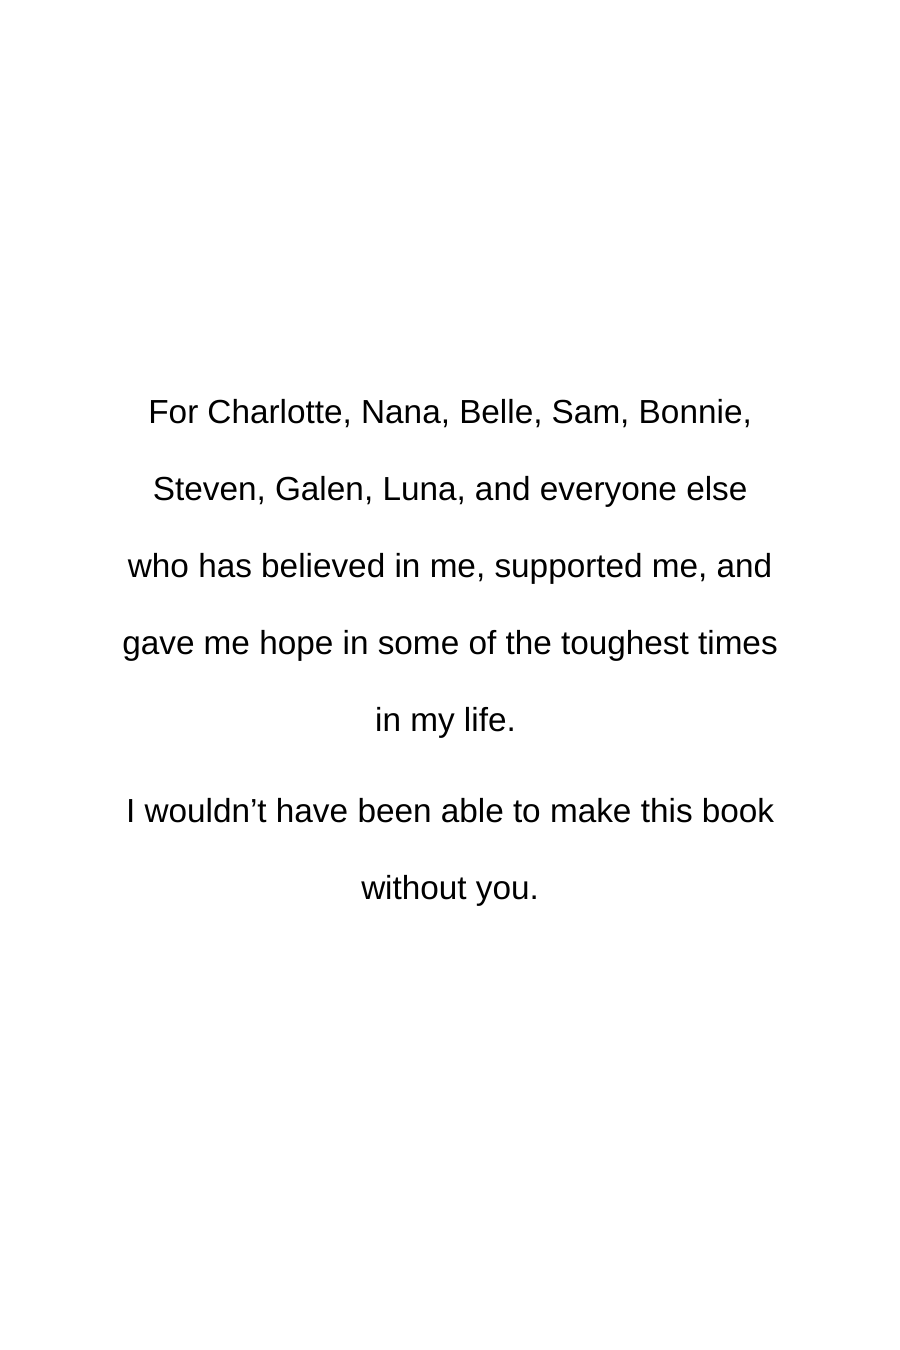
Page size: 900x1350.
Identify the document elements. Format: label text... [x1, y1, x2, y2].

text I wouldn’t have been able to make this book without you. [118, 791, 782, 907]
text For Charlotte, Nana, Belle, Sam, Bonnie, Steven, Galen, Luna, and everyone else who has believed in me, supported me, and gave me hope in some of the toughest times in my life. [118, 392, 782, 738]
